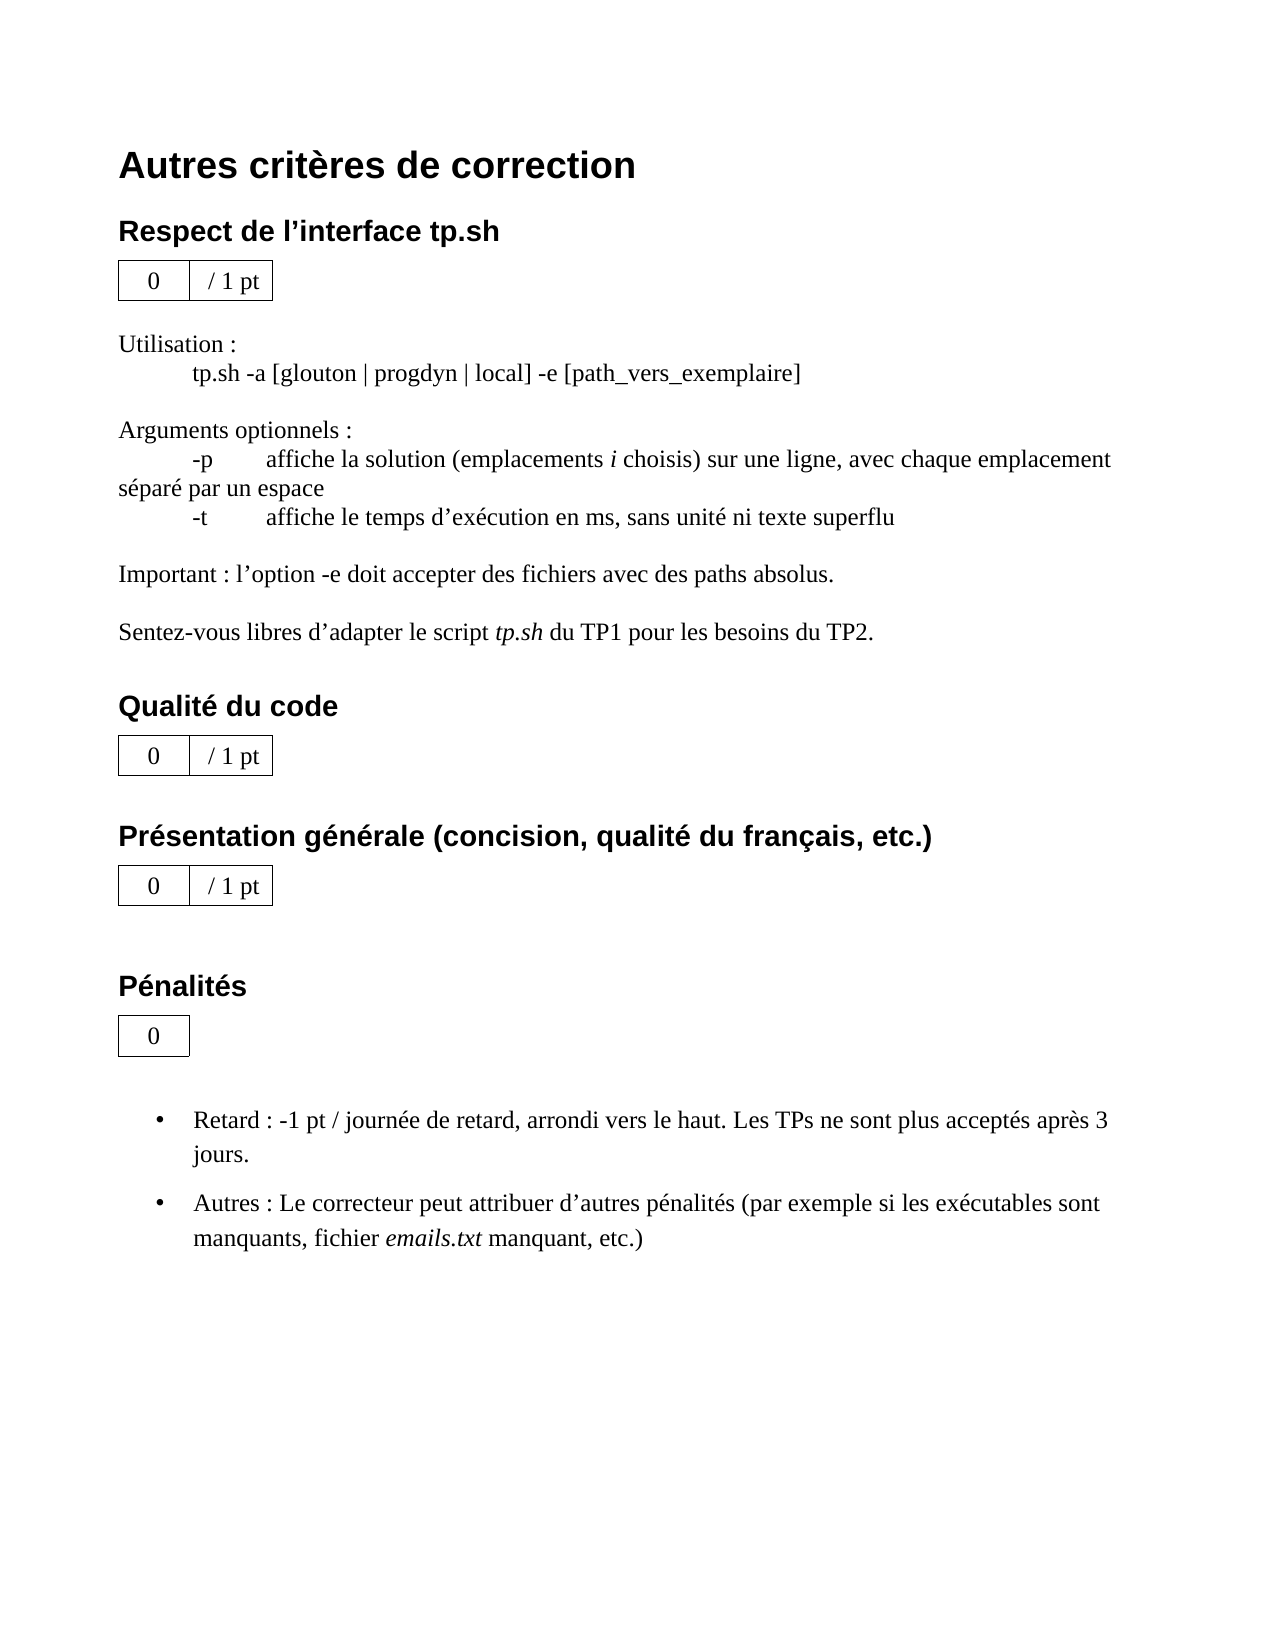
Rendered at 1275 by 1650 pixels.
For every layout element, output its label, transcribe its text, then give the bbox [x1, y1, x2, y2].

table_header 0 [119, 866, 189, 905]
text -t affiche le temps d’exécution en ms, sans unité ni texte superflu [118, 502, 1157, 531]
text Important : l’option -e doit accepter des fichiers avec des paths absolus. [118, 559, 1157, 588]
subtitle Pénalités [118, 969, 1157, 1003]
table_header 0 [119, 261, 189, 300]
text -p affiche la solution (emplacements i choisis) sur une ligne, avec chaque emplacement séparé par un espace [118, 444, 1157, 502]
text tp.sh -a [glouton | progdyn | local] -e [path_vers_exemplaire] [118, 358, 1157, 387]
subtitle Respect de l’interface tp.sh [118, 214, 1157, 248]
list Retard : -1 pt / journée de retard, arrondi vers le haut. Les TPs ne sont plus acceptés après 3 jours. [156, 1105, 1157, 1168]
table_header / 1 pt [190, 261, 272, 300]
text Utilisation : [118, 329, 1157, 358]
table_header / 1 pt [190, 736, 272, 775]
list Autres : Le correcteur peut attribuer d’autres pénalités (par exemple si les exécutables sont manquants, fichier emails.txt manquant, etc.) [156, 1188, 1157, 1252]
table_header / 1 pt [190, 866, 272, 905]
text Arguments optionnels : [118, 416, 1157, 444]
subtitle Présentation générale (concision, qualité du français, etc.) [118, 819, 1157, 853]
text Sentez-vous libres d’adapter le script tp.sh du TP1 pour les besoins du TP2. [118, 617, 1157, 646]
table_header 0 [119, 736, 189, 775]
subtitle Autres critères de correction [118, 143, 1157, 187]
subtitle Qualité du code [118, 689, 1157, 723]
table_header 0 [119, 1016, 189, 1056]
